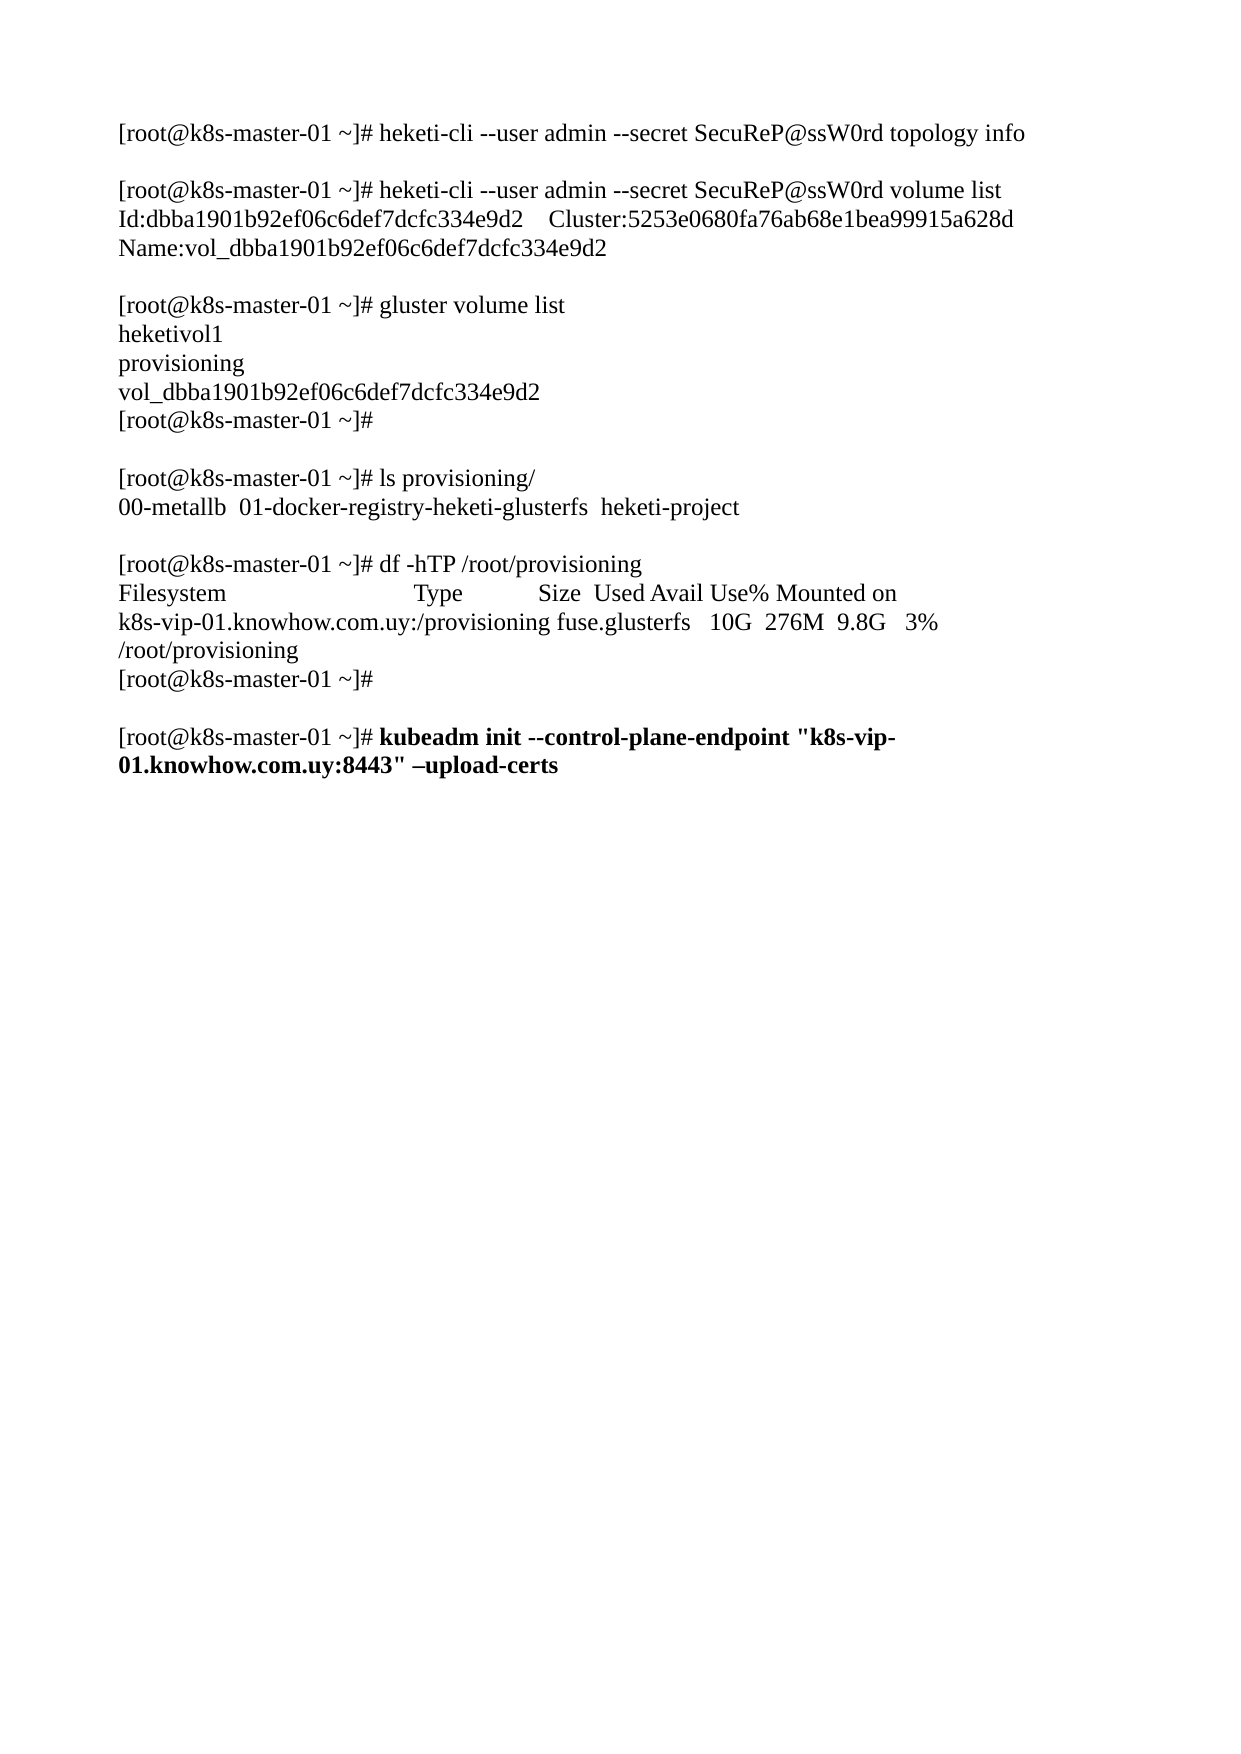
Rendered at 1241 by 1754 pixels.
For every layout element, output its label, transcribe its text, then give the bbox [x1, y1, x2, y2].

text Filesystem Type Size Used Avail Use% Mounted on [118, 578, 1122, 607]
text k8s-vip-01.knowhow.com.uy:/provisioning fuse.glusterfs 10G 276M 9.8G 3% /root/provisioning [118, 607, 1122, 664]
text [root@k8s-master-01 ~]# kubeadm init --control-plane-endpoint "k8s-vip-01.knowhow.com.uy:8443" –upload-certs [118, 722, 1122, 779]
text Id:dbba1901b92ef06c6def7dcfc334e9d2 Cluster:5253e0680fa76ab68e1bea99915a628d Name:vol_dbba1901b92ef06c6def7dcfc334e9d2 [118, 204, 1122, 262]
text [root@k8s-master-01 ~]# heketi-cli --user admin --secret SecuReP@ssW0rd topology info [118, 118, 1122, 147]
text provisioning [118, 348, 1122, 377]
text [root@k8s-master-01 ~]# ls provisioning/ [118, 463, 1122, 492]
text 00-metallb 01-docker-registry-heketi-glusterfs heketi-project [118, 492, 1122, 521]
text [root@k8s-master-01 ~]# gluster volume list [118, 291, 1122, 319]
text vol_dbba1901b92ef06c6def7dcfc334e9d2 [118, 377, 1122, 406]
text [root@k8s-master-01 ~]# heketi-cli --user admin --secret SecuReP@ssW0rd volume list [118, 176, 1122, 204]
text [root@k8s-master-01 ~]# [118, 664, 1122, 693]
text [root@k8s-master-01 ~]# [118, 406, 1122, 434]
text heketivol1 [118, 319, 1122, 348]
text [root@k8s-master-01 ~]# df -hTP /root/provisioning [118, 549, 1122, 578]
